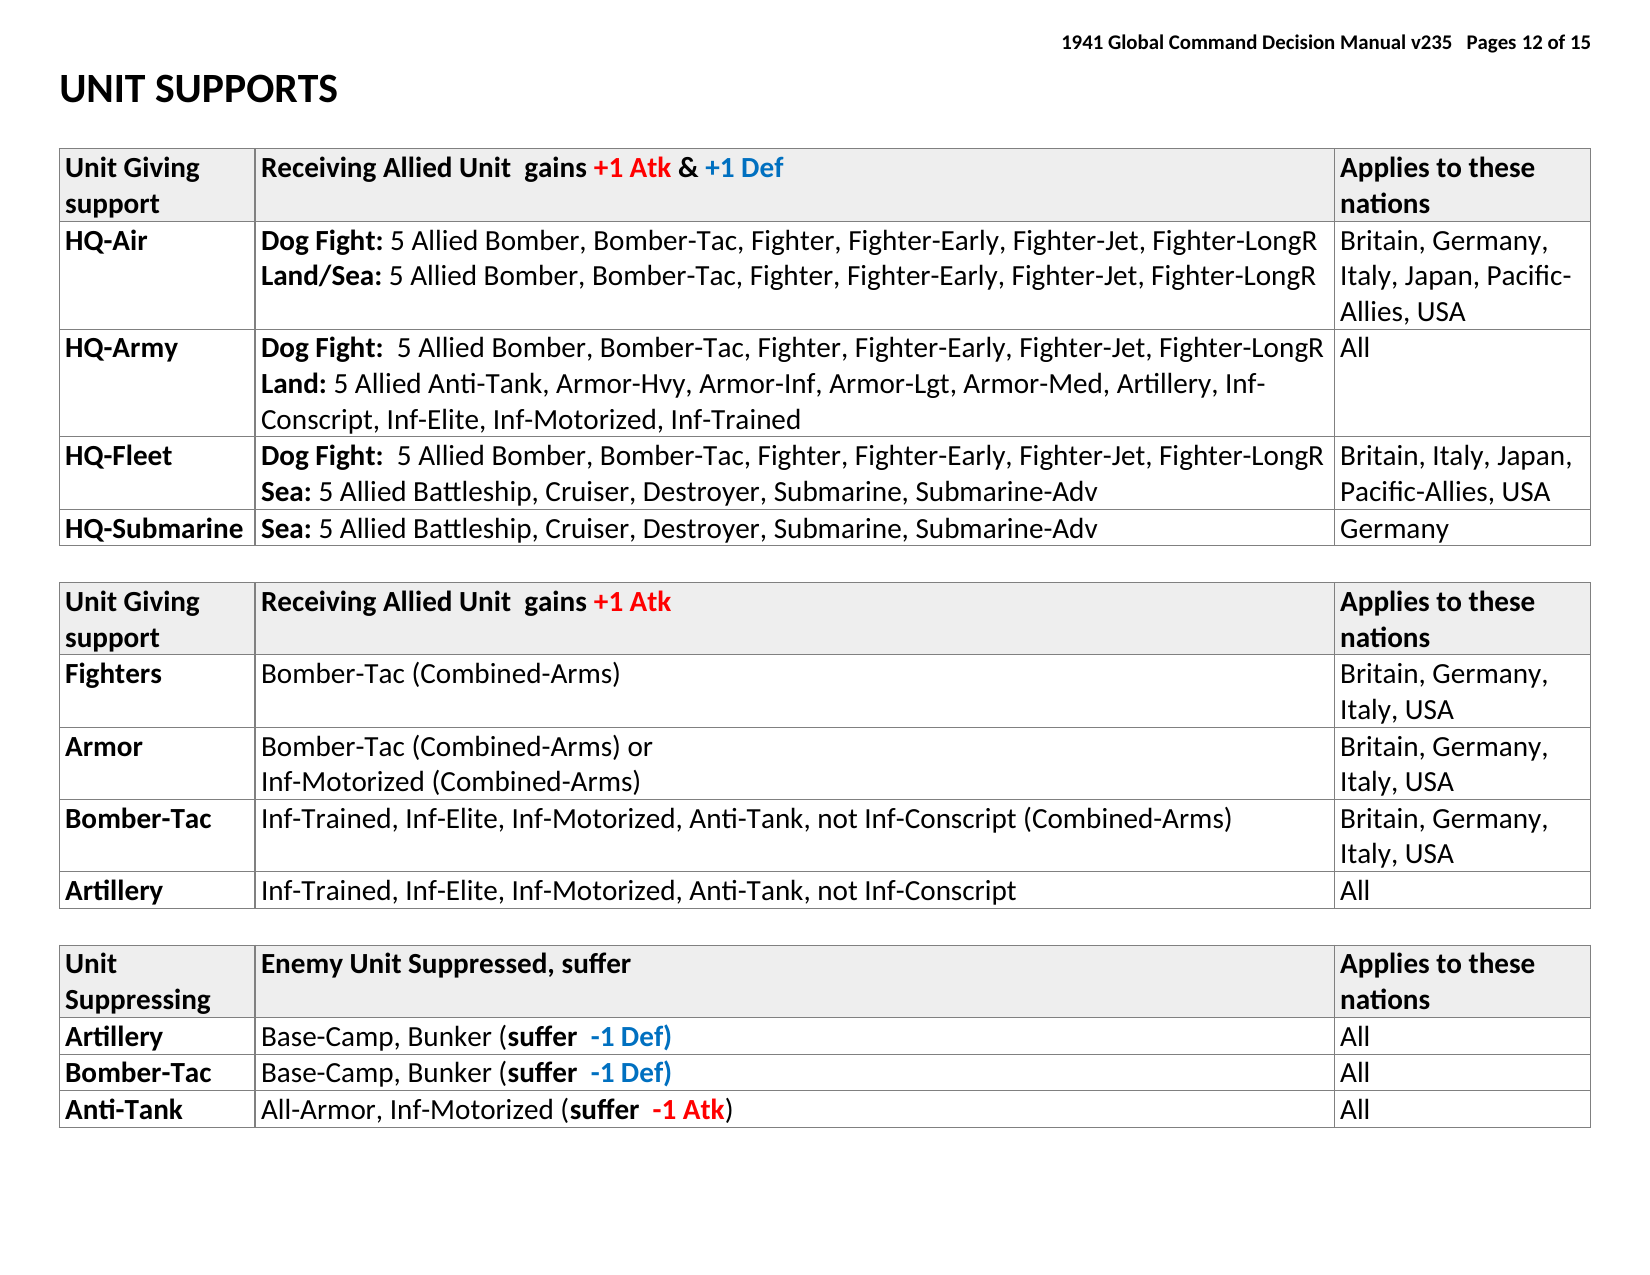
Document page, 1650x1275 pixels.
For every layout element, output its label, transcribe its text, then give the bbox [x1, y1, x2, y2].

table_cell Inf-Trained, Inf-Elite, Inf-Motorized, Anti-Tank, not Inf-Conscript (Combined-Arms) [256, 800, 1334, 871]
table_cell Applies to these nations [1335, 583, 1590, 654]
table_cell Enemy Unit Suppressed, suffer [256, 946, 1334, 1017]
table_cell Applies to these nations [1335, 946, 1590, 1017]
table_cell HQ-Fleet [60, 437, 254, 509]
table_cell [59, 546, 255, 582]
table_cell Inf-Trained, Inf-Elite, Inf-Motorized, Anti-Tank, not Inf-Conscript [256, 872, 1334, 908]
table_cell All-Armor, Inf-Motorized (suffer -1 Atk) [256, 1091, 1334, 1127]
table_cell Artillery [60, 1018, 254, 1053]
table_cell Anti-Tank [60, 1091, 254, 1127]
table_cell [255, 909, 1334, 944]
table_cell [255, 546, 1334, 582]
table_cell [1334, 546, 1590, 582]
table_cell [59, 909, 255, 944]
table_cell Bomber-Tac [60, 1055, 254, 1090]
table_cell Dog Fight: 5 Allied Bomber, Bomber-Tac, Fighter, Fighter-Early, Fighter-Jet, Fighter-LongR Sea: 5 Allied Battleship, Cruiser, Destroyer, Submarine, Submarine-Adv [256, 437, 1334, 509]
text UNIT SUPPORTS [59, 62, 1591, 113]
table_cell Artillery [60, 872, 254, 908]
table_cell [1334, 909, 1590, 944]
table_cell Receiving Allied Unit gains +1 Atk [256, 583, 1334, 654]
table_cell Unit Giving support [60, 583, 254, 654]
table_cell Britain, Italy, Japan, Pacific-Allies, USA [1335, 437, 1590, 509]
table_cell Armor [60, 728, 254, 799]
table_cell All [1335, 1091, 1590, 1127]
table_cell HQ-Submarine [60, 510, 254, 545]
table_cell Britain, Germany, Italy, Japan, Pacific-Allies, USA [1335, 222, 1590, 328]
table_cell Germany [1335, 510, 1590, 545]
table_cell Sea: 5 Allied Battleship, Cruiser, Destroyer, Submarine, Submarine-Adv [256, 510, 1334, 545]
table_cell Bomber-Tac (Combined-Arms) [256, 655, 1334, 727]
table_cell Britain, Germany, Italy, USA [1335, 655, 1590, 727]
table_header Applies to these nations [1335, 149, 1590, 221]
table_header Receiving Allied Unit gains +1 Atk & +1 Def [256, 149, 1334, 221]
table_cell Bomber-Tac [60, 800, 254, 871]
table_cell All [1335, 330, 1590, 436]
table_cell Dog Fight: 5 Allied Bomber, Bomber-Tac, Fighter, Fighter-Early, Fighter-Jet, Fighter-LongR Land: 5 Allied Anti-Tank, Armor-Hvy, Armor-Inf, Armor-Lgt, Armor-Med, Artillery, Inf-Conscript, Inf-Elite, Inf-Motorized, Inf-Trained [256, 330, 1334, 436]
table_cell Dog Fight: 5 Allied Bomber, Bomber-Tac, Fighter, Fighter-Early, Fighter-Jet, Fighter-LongR Land/Sea: 5 Allied Bomber, Bomber-Tac, Fighter, Fighter-Early, Fighter-Jet, Fighter-LongR [256, 222, 1334, 328]
table_cell Unit Suppressing [60, 946, 254, 1017]
table_cell All [1335, 872, 1590, 908]
table_cell Base-Camp, Bunker (suffer -1 Def) [256, 1018, 1334, 1053]
table_cell Bomber-Tac (Combined-Arms) or Inf-Motorized (Combined-Arms) [256, 728, 1334, 799]
table_cell All [1335, 1055, 1590, 1090]
table_cell All [1335, 1018, 1590, 1053]
table_cell HQ-Air [60, 222, 254, 328]
table_cell HQ-Army [60, 330, 254, 436]
table_header Unit Giving support [60, 149, 254, 221]
table_cell Fighters [60, 655, 254, 727]
table_cell Britain, Germany, Italy, USA [1335, 800, 1590, 871]
table_cell Britain, Germany, Italy, USA [1335, 728, 1590, 799]
table_cell Base-Camp, Bunker (suffer -1 Def) [256, 1055, 1334, 1090]
